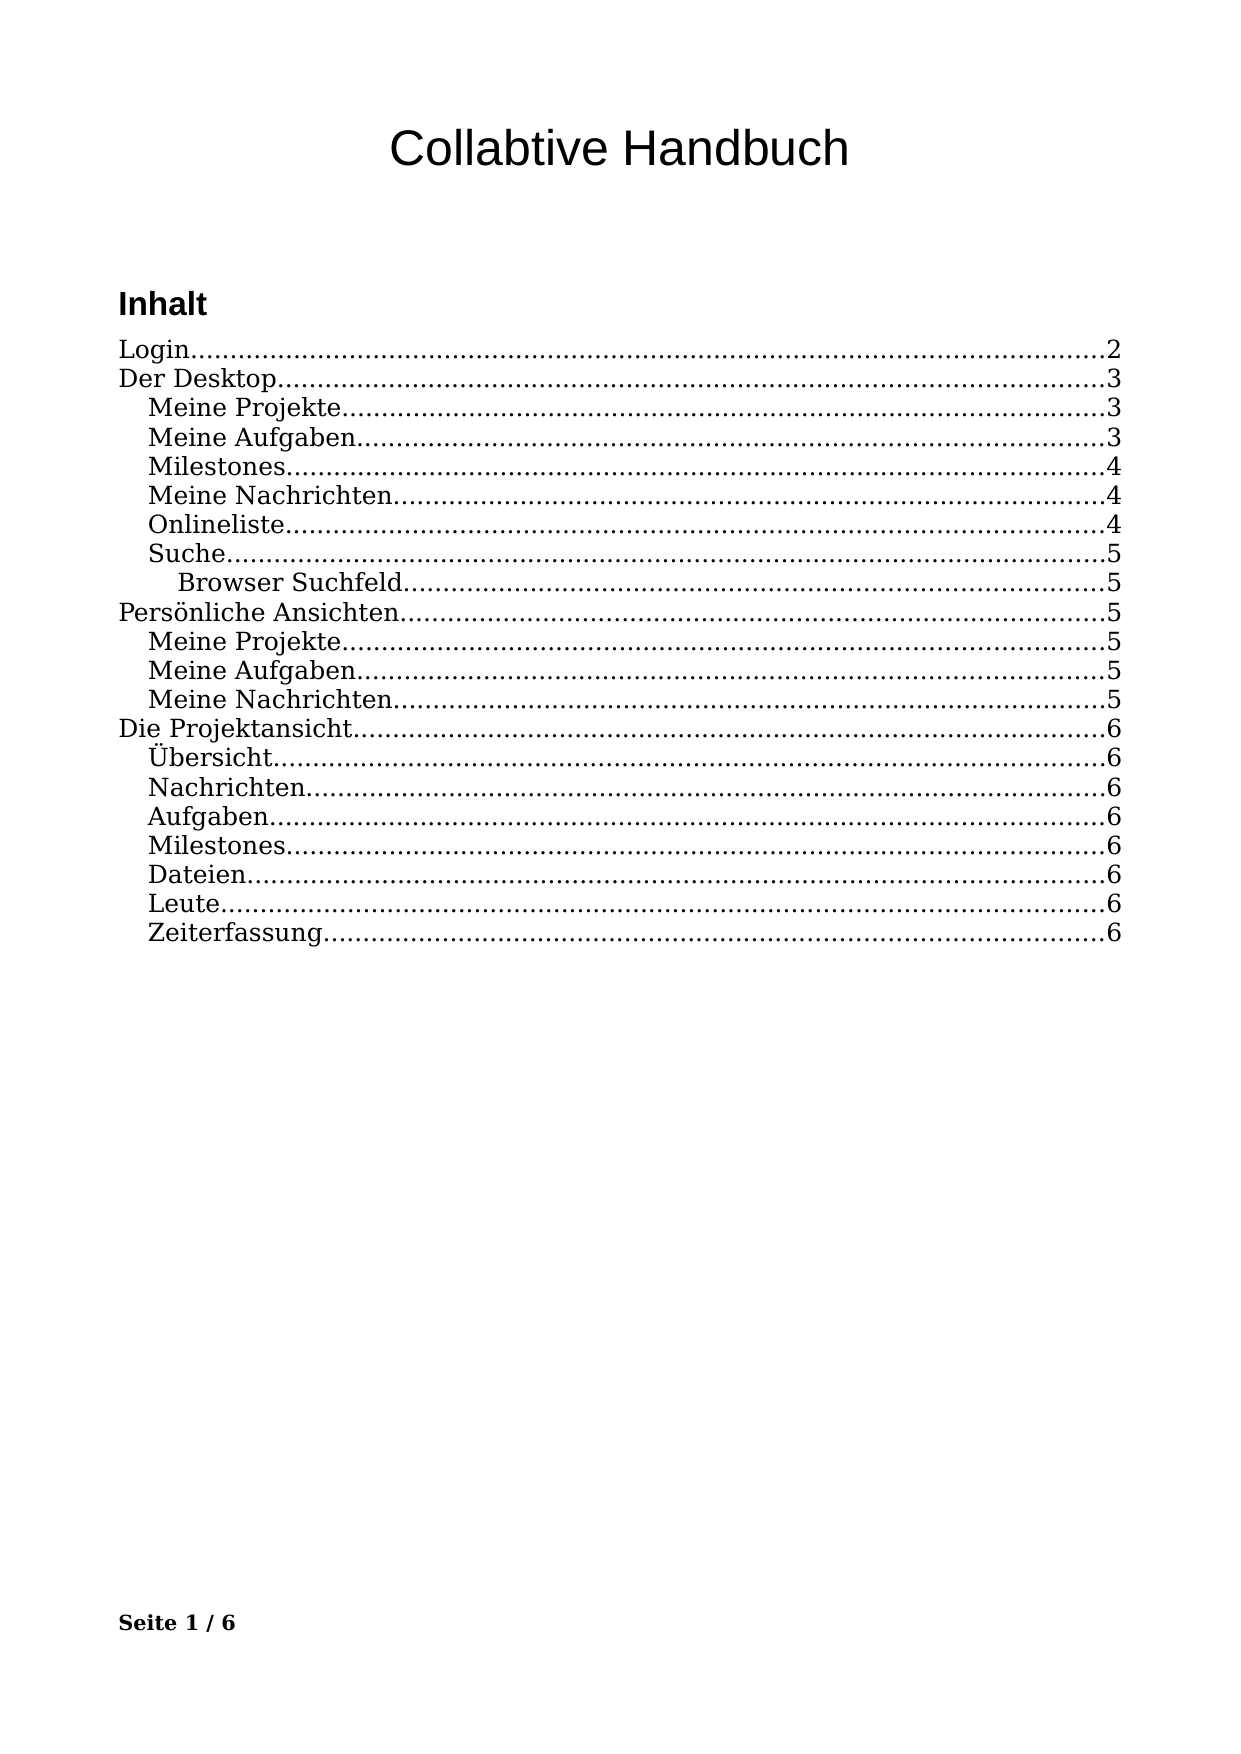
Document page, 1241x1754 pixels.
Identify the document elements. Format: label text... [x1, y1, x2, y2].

text Aufgaben 6 [148, 802, 1122, 831]
text Dateien 6 [148, 860, 1122, 889]
text Meine Projekte 5 [148, 627, 1122, 656]
text Leute 6 [148, 889, 1122, 918]
text Nachrichten 6 [148, 773, 1122, 802]
text Meine Nachrichten 5 [148, 685, 1122, 714]
text Onlineliste 4 [148, 510, 1122, 539]
text Meine Projekte 3 [148, 393, 1122, 423]
text Die Projektansicht 6 [118, 714, 1122, 743]
text Suche 5 [148, 539, 1122, 568]
text Milestones 4 [148, 452, 1122, 481]
text Der Desktop 3 [118, 364, 1122, 393]
subtitle Inhalt [118, 284, 1122, 323]
text Übersicht 6 [148, 743, 1122, 773]
text Login 2 [118, 335, 1122, 364]
text Meine Nachrichten 4 [148, 481, 1122, 510]
text Meine Aufgaben 3 [148, 423, 1122, 452]
text Milestones 6 [148, 831, 1122, 860]
text Persönliche Ansichten 5 [118, 598, 1122, 627]
text Zeiterfassung 6 [148, 918, 1122, 948]
text Browser Suchfeld 5 [177, 568, 1122, 598]
text Meine Aufgaben 5 [148, 656, 1122, 685]
